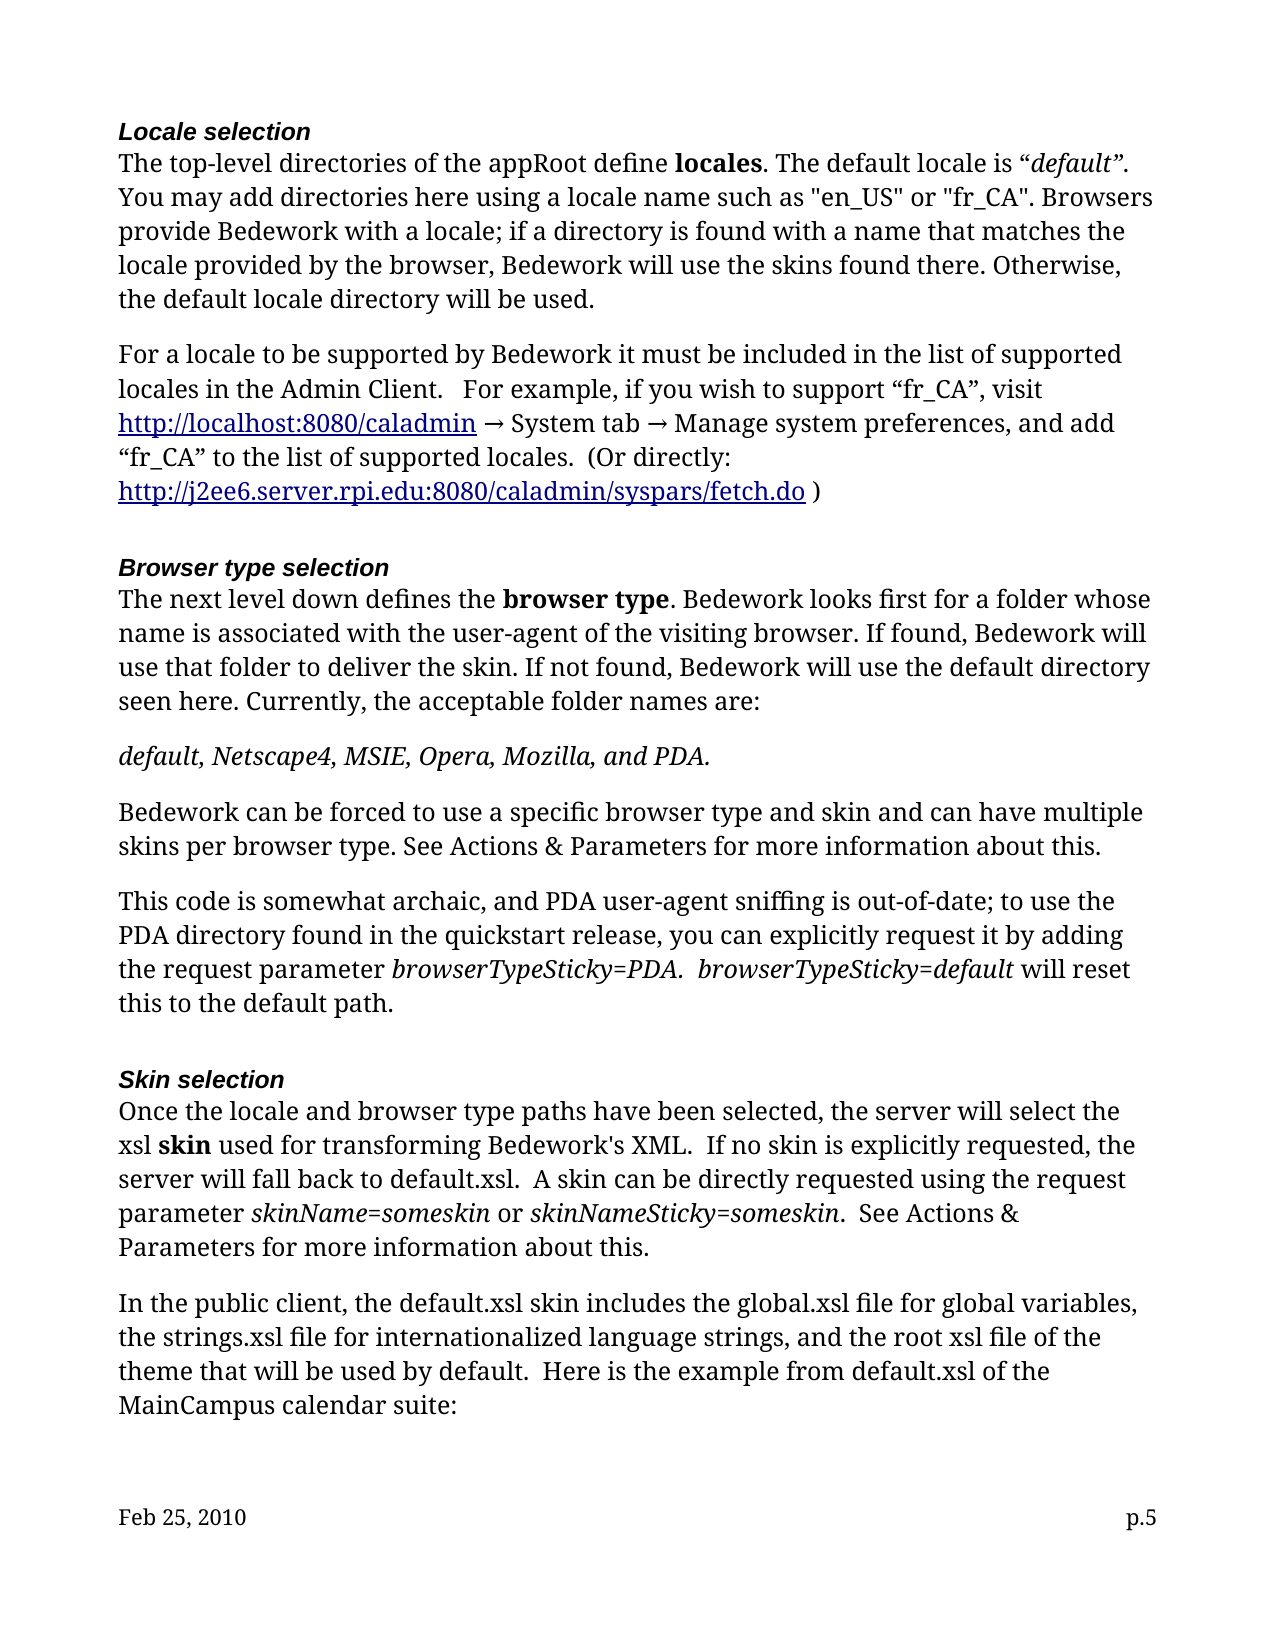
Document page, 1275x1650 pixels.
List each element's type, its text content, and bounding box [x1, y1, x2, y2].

text The next level down defines the browser type. Bedework looks first for a folder whose name is associated with the user-agent of the visiting browser. If found, Bedework will use that folder to deliver the skin. If not found, Bedework will use the default directory seen here. Currently, the acceptable folder names are: [118, 582, 1157, 718]
text This code is somewhat archaic, and PDA user-agent sniffing is out-of-date; to use the PDA directory found in the quickstart release, you can explicitly request it by adding the request parameter browserTypeSticky=PDA. browserTypeSticky=default will reset this to the default path. [118, 883, 1157, 1019]
subtitle Locale selection [118, 118, 1157, 146]
text Once the locale and browser type paths have been selected, the server will select the xsl skin used for transforming Bedework's XML. If no skin is explicitly requested, the server will fall back to default.xsl. A skin can be directly requested using the request parameter skinName=someskin or skinNameSticky=someskin. See Actions & Parameters for more information about this. [118, 1094, 1157, 1264]
subtitle Skin selection [118, 1066, 1157, 1094]
text default, Netscape4, MSIE, Opera, Mozilla, and PDA. [118, 739, 1157, 773]
subtitle Browser type selection [118, 554, 1157, 582]
text In the public client, the default.xsl skin includes the global.xsl file for global variables, the strings.xsl file for internationalized language strings, and the root xsl file of the theme that will be used by default. Here is the example from default.xsl of the MainCampus calendar suite: [118, 1285, 1157, 1421]
text Bedework can be forced to use a specific browser type and skin and can have multiple skins per browser type. See Actions & Parameters for more information about this. [118, 794, 1157, 862]
text For a locale to be supported by Bedework it must be included in the list of supported locales in the Admin Client. For example, if you wish to support “fr_CA”, visit http://localhost:8080/caladmin → System tab → Manage system preferences, and add “fr_CA” to the list of supported locales. (Or directly: http://j2ee6.server.rpi.edu:8080/caladmin/syspars/fetch.do ) [118, 337, 1157, 507]
text The top-level directories of the appRoot define locales. The default locale is “default”. You may add directories here using a locale name such as "en_US" or "fr_CA". Browsers provide Bedework with a locale; if a directory is found with a name that matches the locale provided by the browser, Bedework will use the skins found there. Otherwise, the default locale directory will be used. [118, 146, 1157, 316]
